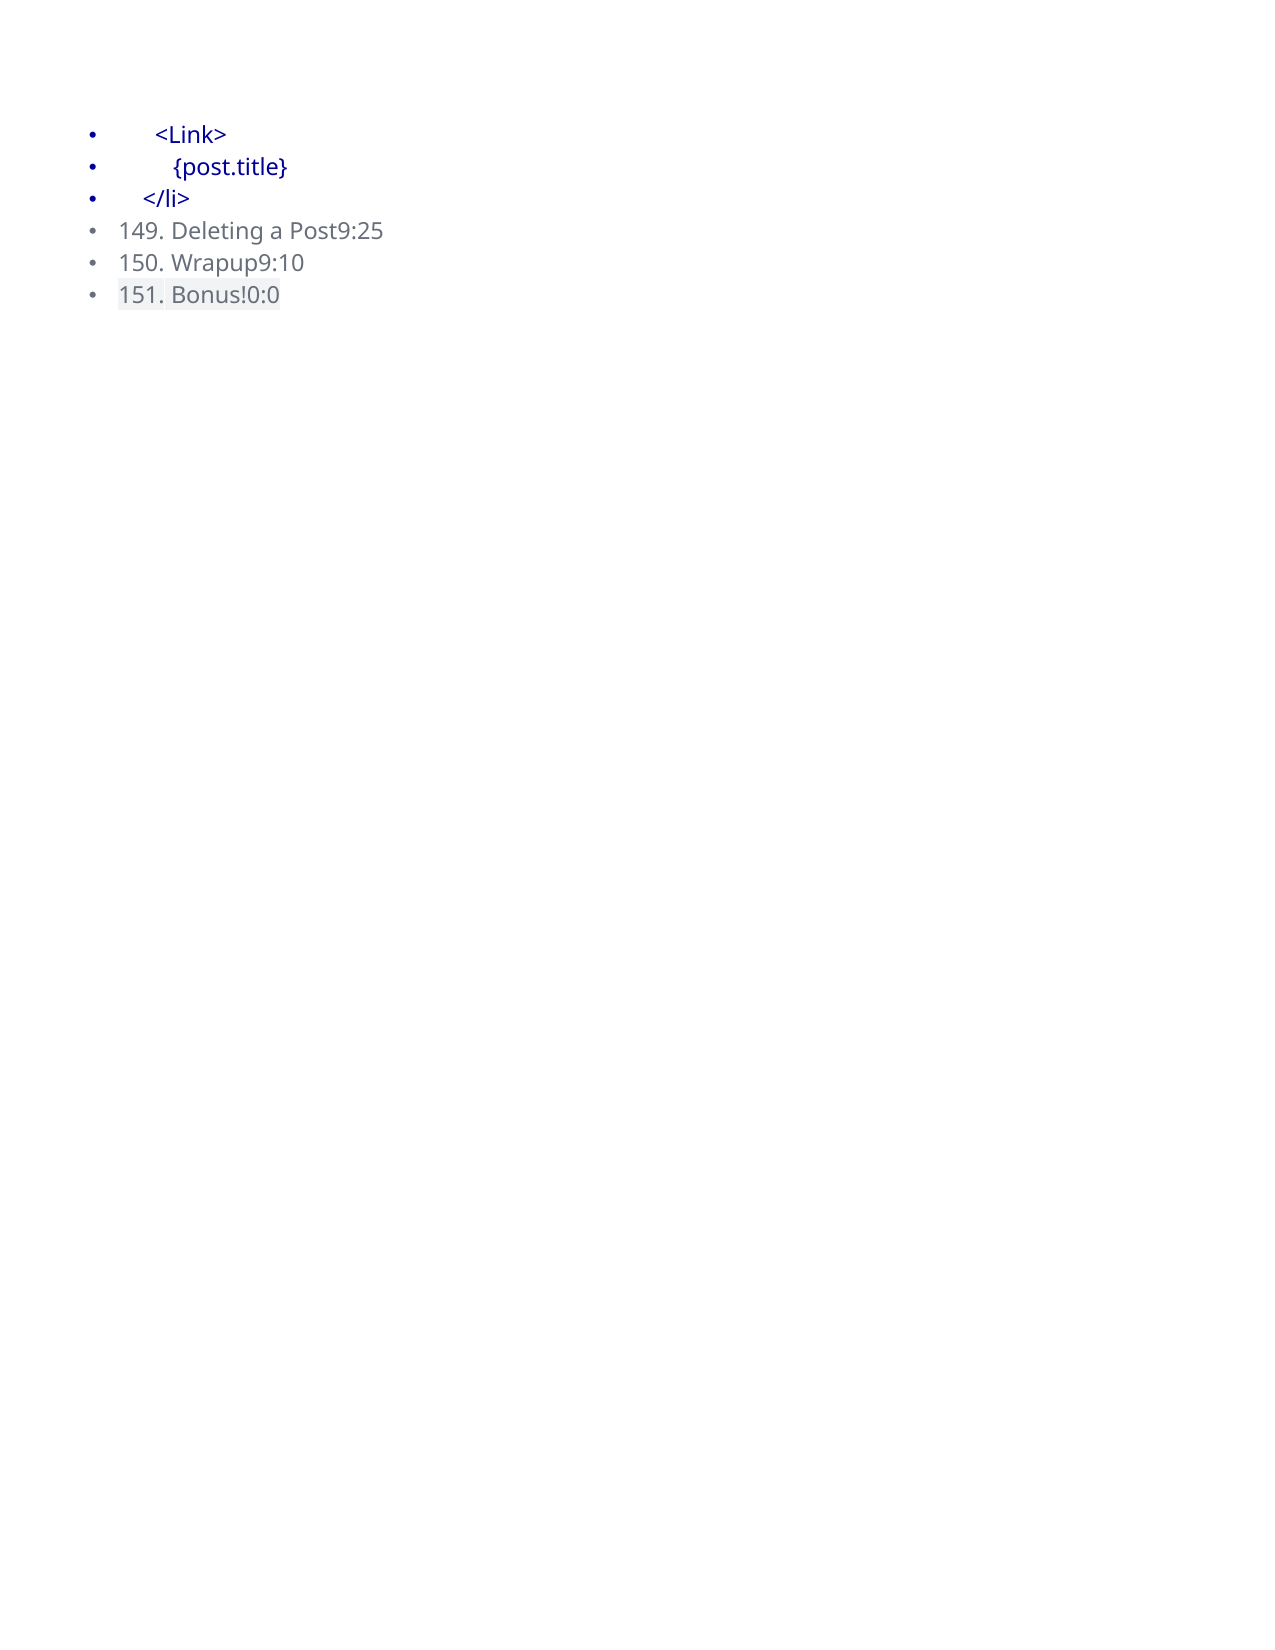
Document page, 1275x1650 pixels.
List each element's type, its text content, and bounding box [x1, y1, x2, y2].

list 149. Deleting a Post9:25 [118, 214, 1157, 246]
list <Link> [118, 118, 1157, 150]
list 151. Bonus!0:0 [118, 278, 1126, 310]
list </li> [118, 182, 1157, 214]
list 150. Wrapup9:10 [118, 246, 1157, 278]
list {post.title} [118, 150, 1157, 182]
